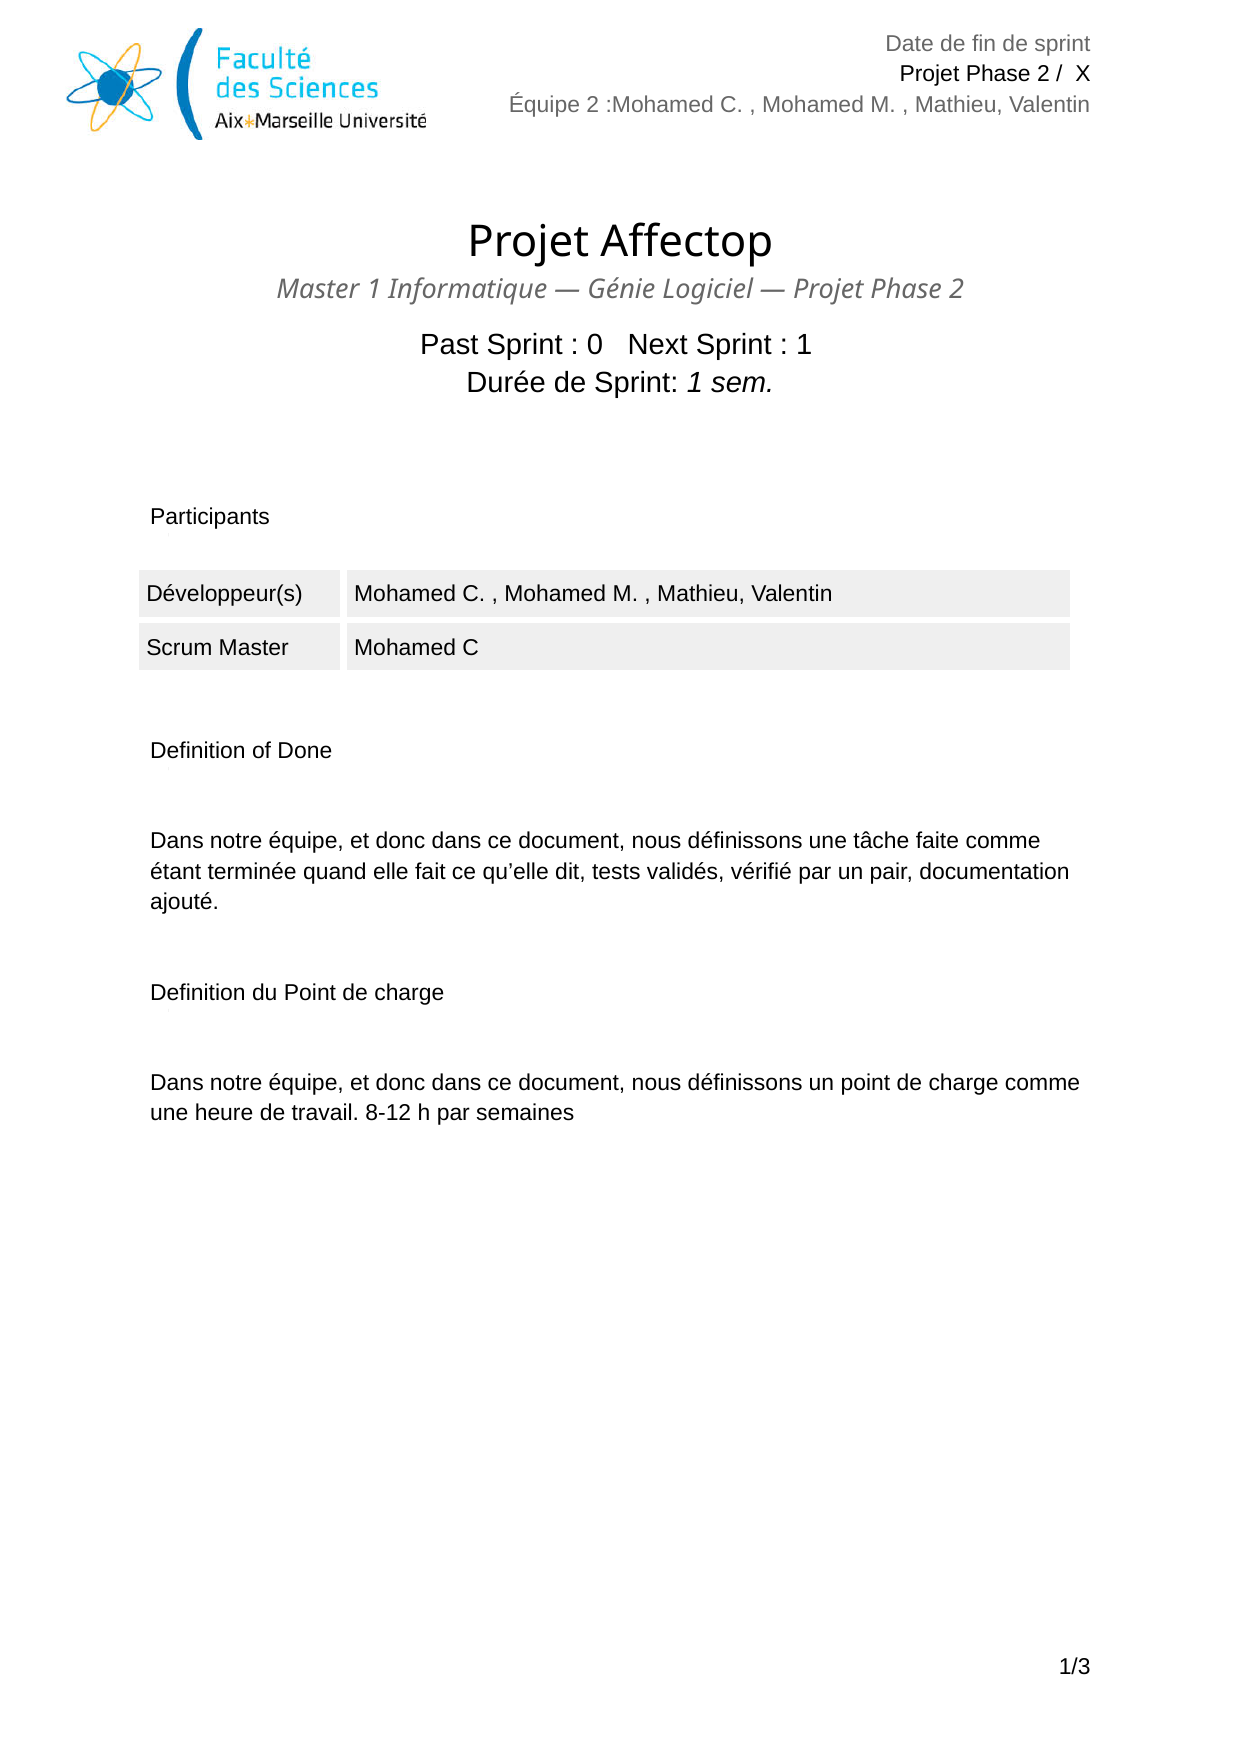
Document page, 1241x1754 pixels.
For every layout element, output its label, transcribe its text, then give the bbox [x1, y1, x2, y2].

table_cell Mohamed C [347, 623, 1070, 670]
text Past Sprint : 0 Next Sprint : 1 [150, 327, 1090, 360]
text Dans notre équipe, et donc dans ce document, nous définissons un point de charge comme une heure de travail. 8-12 h par semaines [150, 1069, 1090, 1126]
table_cell Scrum Master [139, 623, 340, 670]
picture [65, 28, 426, 140]
table_header Mohamed C. , Mohamed M. , Mathieu, Valentin [347, 570, 1070, 617]
text Durée de Sprint: 1 sem. [150, 365, 1090, 399]
text Dans notre équipe, et donc dans ce document, nous définissons une tâche faite comme étant terminée quand elle fait ce qu’elle dit, tests validés, vérifié par un pair, documentation ajouté. [150, 827, 1090, 914]
title Projet Affectop [150, 209, 1090, 269]
subtitle Master 1 Informatique — Génie Logiciel — Projet Phase 2 [150, 269, 1090, 306]
text Definition du Point de charge [150, 978, 1090, 1005]
text Participants [150, 503, 1090, 529]
text Definition of Done [150, 737, 1090, 763]
table_header Développeur(s) [139, 570, 340, 617]
